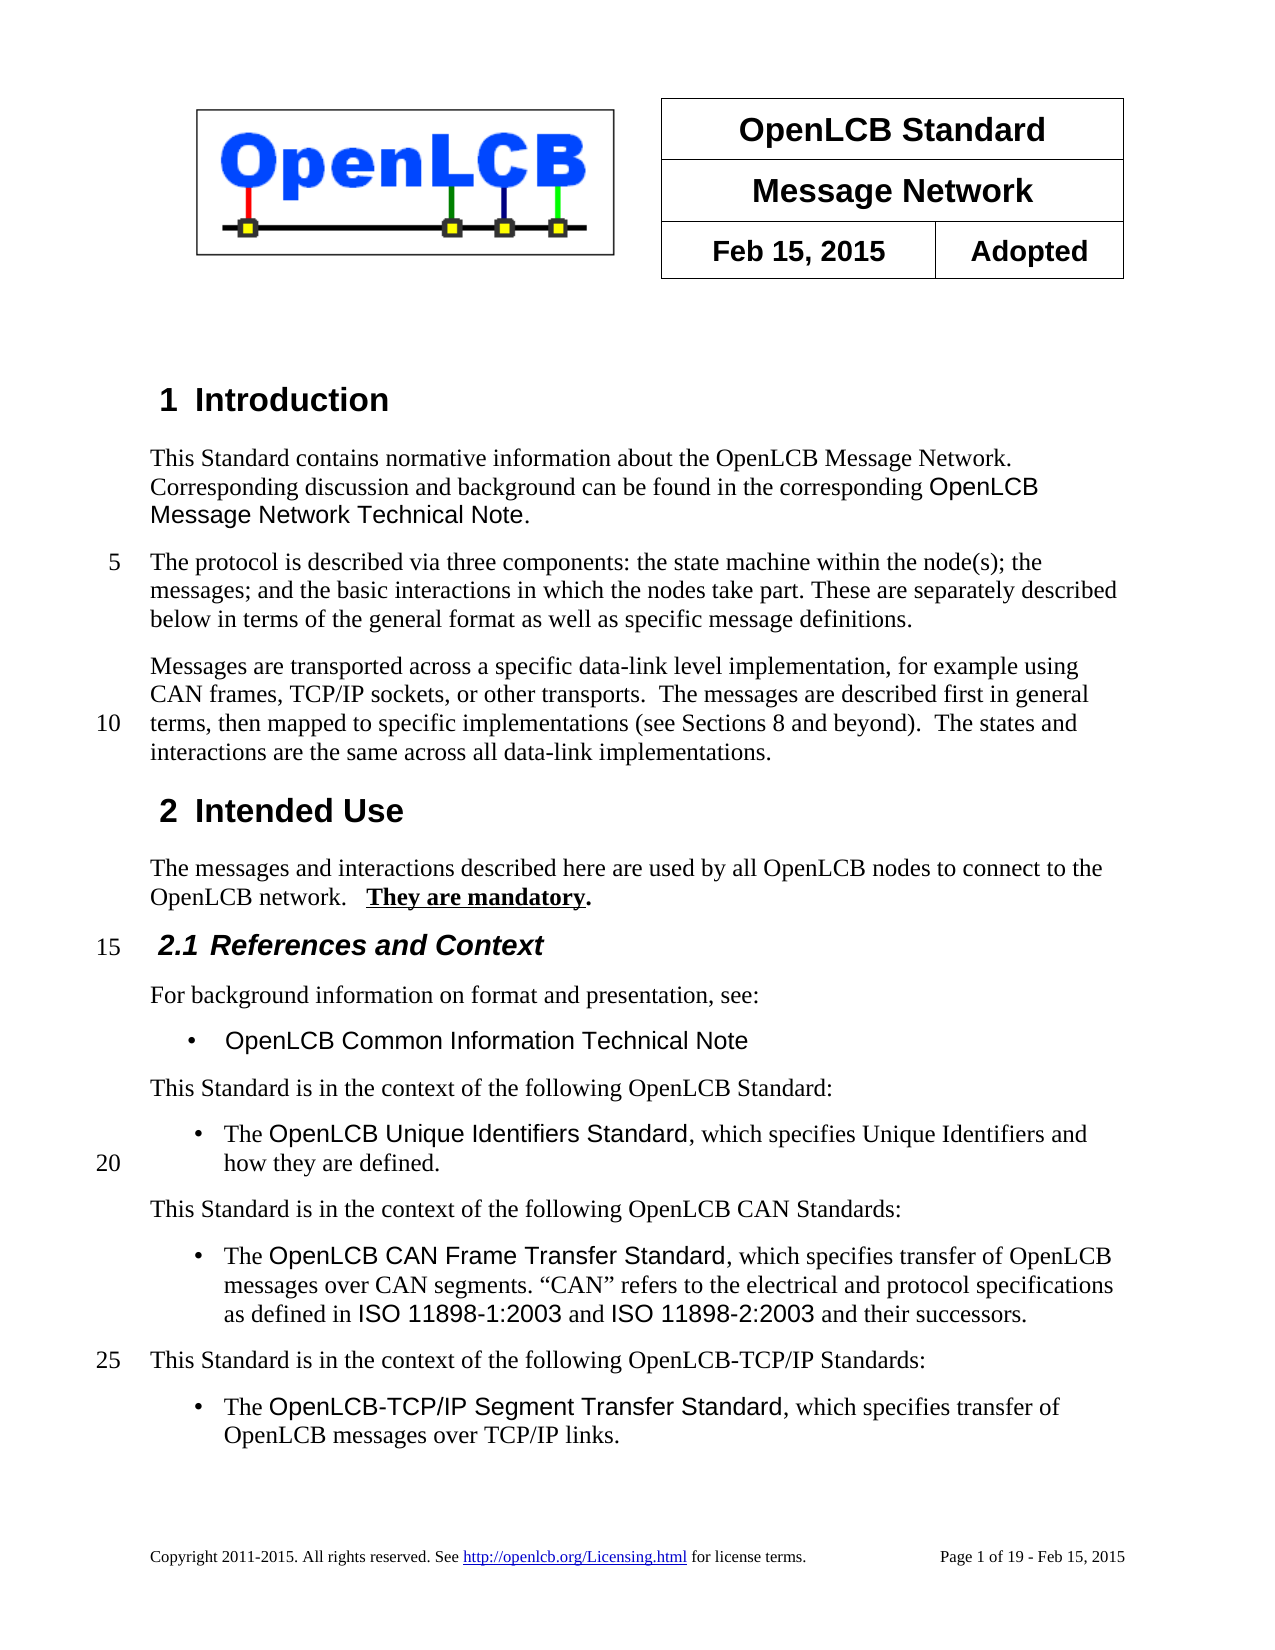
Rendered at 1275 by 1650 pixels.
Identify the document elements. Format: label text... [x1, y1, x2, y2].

text This Standard is in the context of the following OpenLCB-TCP/IP Standards: [150, 1345, 1125, 1374]
text Messages are transported across a specific data-link level implementation, for example using CAN frames, TCP/IP sockets, or other transports. The messages are described first in general terms, then mapped to specific implementations (see Sections 8 and beyond). The states and interactions are the same across all data-link implementations. [150, 651, 1125, 766]
list The OpenLCB Unique Identifiers Standard, which specifies Unique Identifiers and how they are defined. [194, 1119, 1125, 1177]
list The OpenLCB CAN Frame Transfer Standard, which specifies transfer of OpenLCB messages over CAN segments. “CAN” refers to the electrical and protocol specifications as defined in ISO 11898-1:2003 and ISO 11898-2:2003 and their successors. [194, 1241, 1125, 1327]
subtitle References and Context [150, 928, 1125, 962]
text For background information on format and presentation, see: [150, 980, 1125, 1008]
list The OpenLCB-TCP/IP Segment Transfer Standard, which specifies transfer of OpenLCB messages over TCP/IP links. [194, 1392, 1125, 1449]
text The messages and interactions described here are used by all OpenLCB nodes to connect to the OpenLCB network. They are mandatory. [150, 853, 1125, 911]
text The protocol is described via three components: the state machine within the node(s); the messages; and the basic interactions in which the nodes take part. These are separately described below in terms of the general format as well as specific message definitions. [150, 547, 1125, 633]
text This Standard is in the context of the following OpenLCB CAN Standards: [150, 1194, 1125, 1223]
subtitle Introduction [150, 380, 1125, 419]
list OpenLCB Common Information Technical Note [187, 1026, 1125, 1055]
text This Standard contains normative information about the OpenLCB Message Network. Corresponding discussion and background can be found in the corresponding OpenLCB Message Network Technical Note. [150, 443, 1125, 529]
picture [195, 108, 616, 257]
subtitle Intended Use [150, 791, 1125, 829]
text This Standard is in the context of the following OpenLCB Standard: [150, 1073, 1125, 1101]
